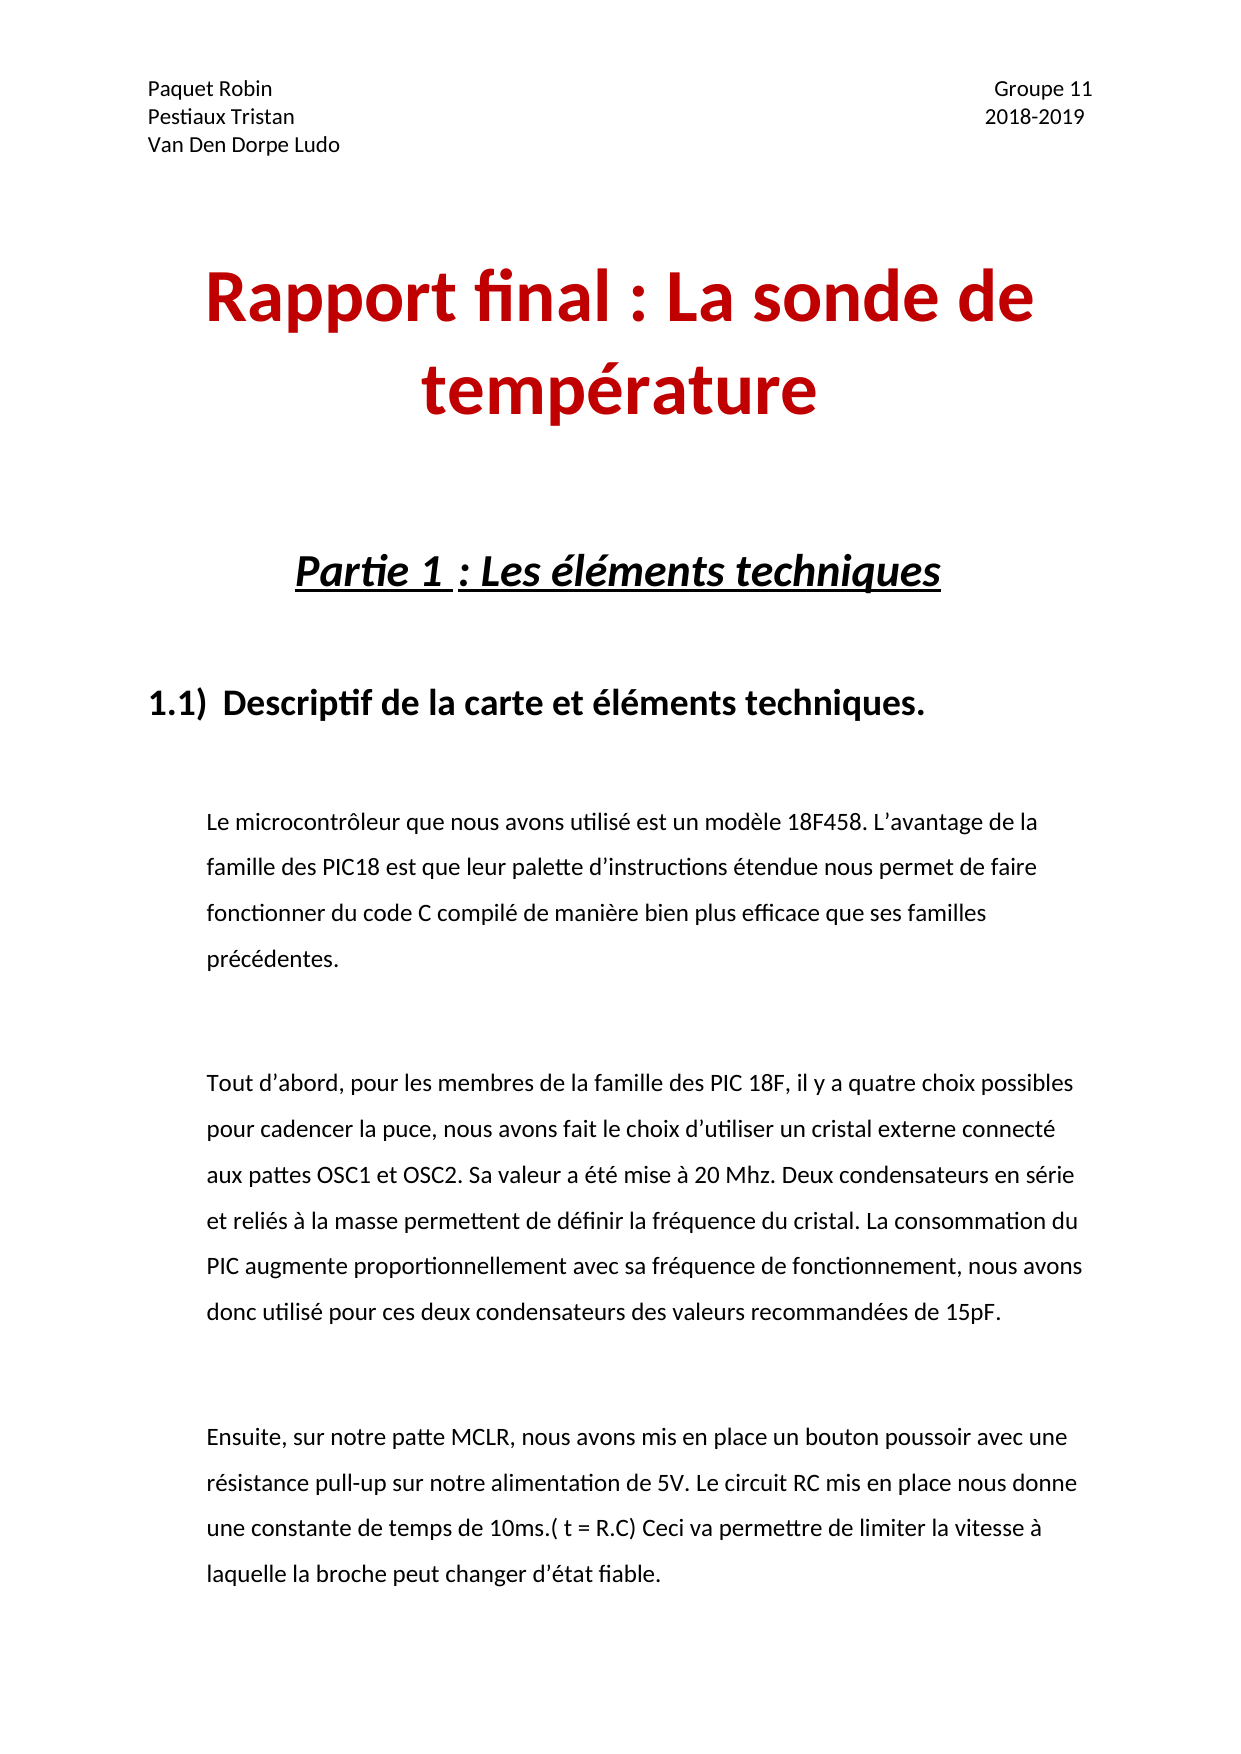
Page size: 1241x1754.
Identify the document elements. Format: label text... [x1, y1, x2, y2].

list Ensuite, sur notre patte MCLR, nous avons mis en place un bouton poussoir avec une résistance pull-up sur notre alimentation de 5V. Le circuit RC mis en place nous donne une constante de temps de 10ms.( t = R.C) Ceci va permettre de limiter la vitesse à laquelle la broche peut changer d’état fiable. [206, 1421, 1093, 1589]
text Rapport final : La sonde de température [148, 248, 1093, 433]
list Le microcontrôleur que nous avons utilisé est un modèle 18F458. L’avantage de la famille des PIC18 est que leur palette d’instructions étendue nous permet de faire fonctionner du code C compilé de manière bien plus efficace que ses familles précédentes. [206, 806, 1093, 973]
list Tout d’abord, pour les membres de la famille des PIC 18F, il y a quatre choix possibles pour cadencer la puce, nous avons fait le choix d’utiliser un cristal externe connecté aux pattes OSC1 et OSC2. Sa valeur a été mise à 20 Mhz. Deux condensateurs en série et reliés à la masse permettent de définir la fréquence du cristal. La consommation du PIC augmente proportionnellement avec sa fréquence de fonctionnement, nous avons donc utilisé pour ces deux condensateurs des valeurs recommandées de 15pF. [206, 1068, 1093, 1327]
text Partie 1 : Les éléments techniques [148, 542, 1093, 598]
list Descriptif de la carte et éléments techniques. [148, 679, 1093, 725]
